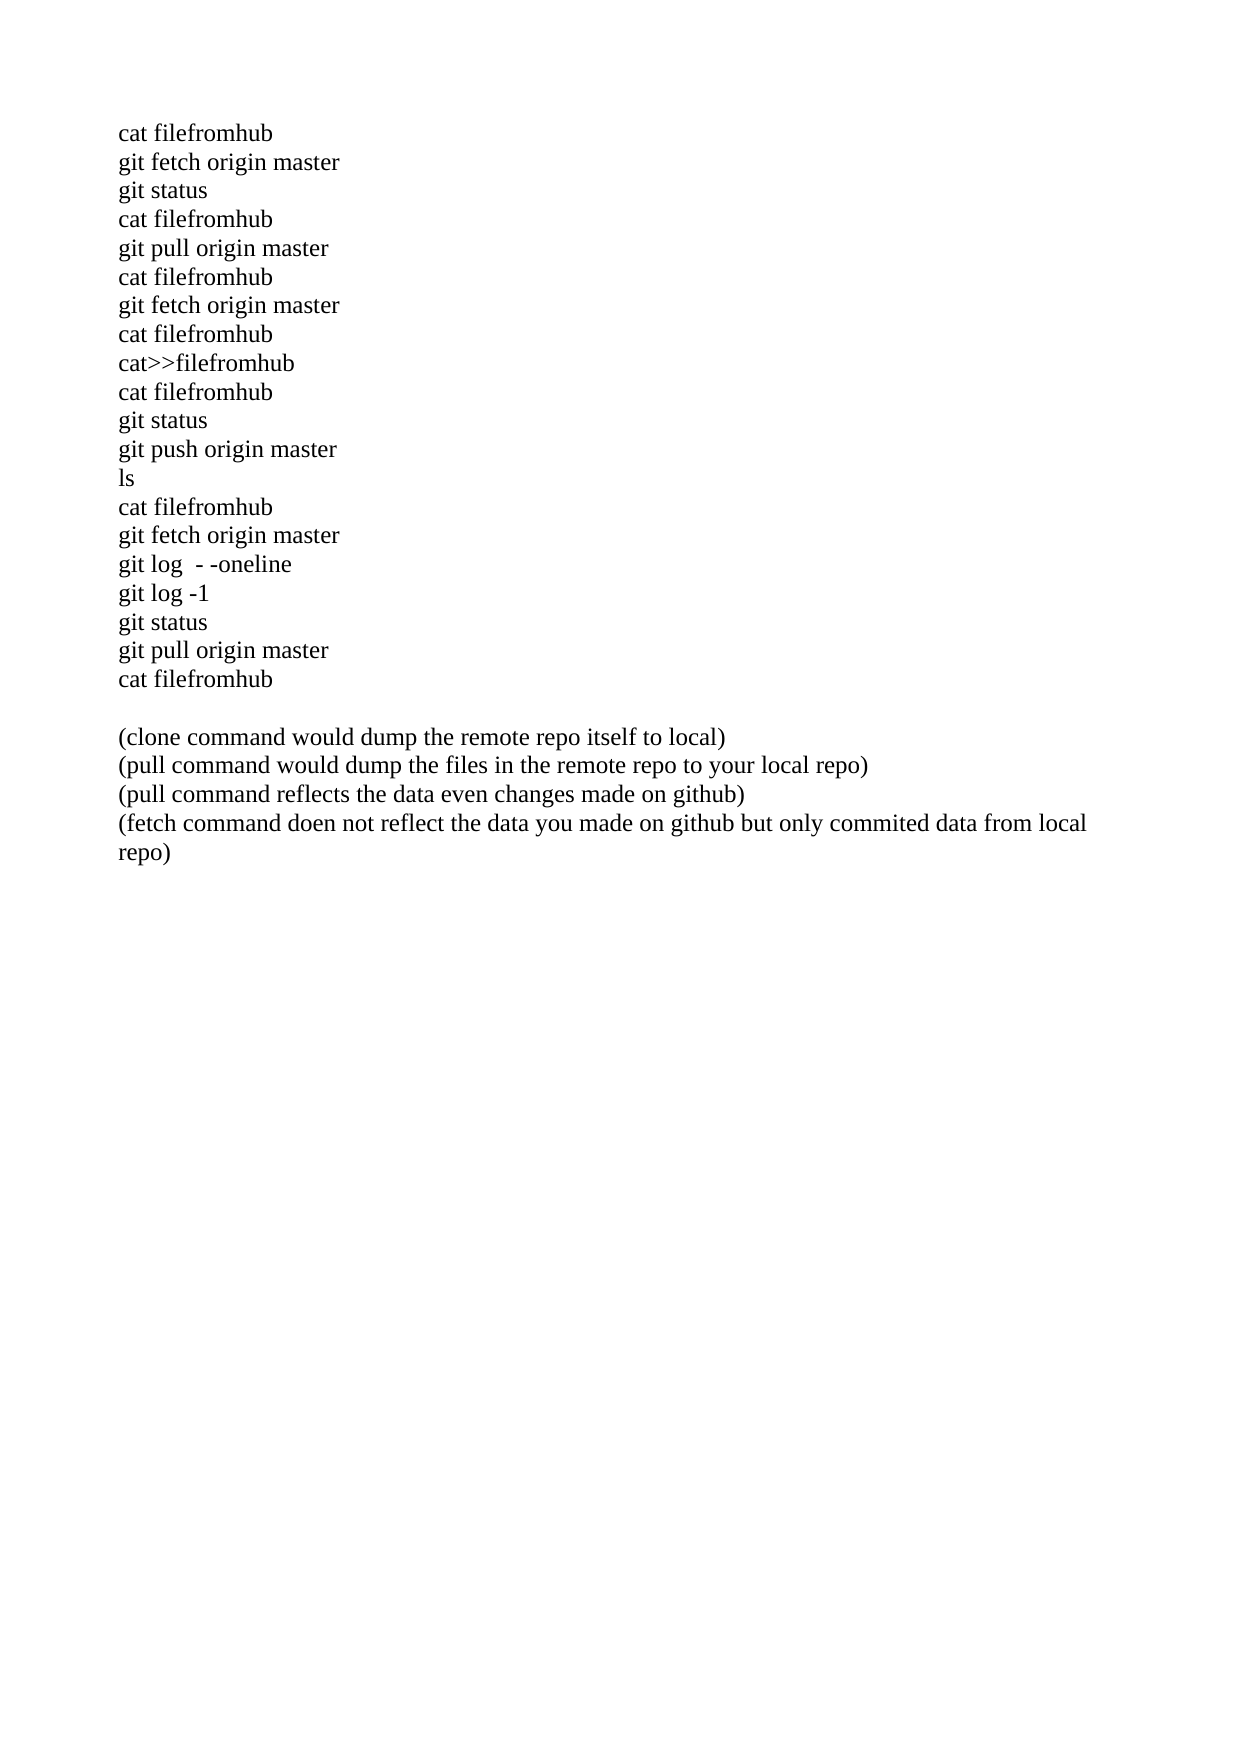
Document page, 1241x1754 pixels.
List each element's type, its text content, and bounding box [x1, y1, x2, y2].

text cat filefromhub [118, 377, 1122, 406]
text ls [118, 463, 1122, 492]
text cat filefromhub [118, 204, 1122, 233]
text cat filefromhub [118, 492, 1122, 521]
text git push origin master [118, 434, 1122, 463]
text git pull origin master [118, 233, 1122, 262]
text git status [118, 176, 1122, 204]
text git status [118, 607, 1122, 636]
text git fetch origin master [118, 147, 1122, 176]
text cat>>filefromhub [118, 348, 1122, 377]
text (clone command would dump the remote repo itself to local) [118, 722, 1122, 751]
text cat filefromhub [118, 319, 1122, 348]
text git log - -oneline [118, 549, 1122, 578]
text (pull command reflects the data even changes made on github) [118, 779, 1122, 808]
text git log -1 [118, 578, 1122, 607]
text git fetch origin master [118, 521, 1122, 549]
text (pull command would dump the files in the remote repo to your local repo) [118, 751, 1122, 779]
text (fetch command doen not reflect the data you made on github but only commited data from local repo) [118, 808, 1122, 866]
text cat filefromhub [118, 118, 1122, 147]
text git fetch origin master [118, 291, 1122, 319]
text cat filefromhub [118, 262, 1122, 291]
text git pull origin master [118, 636, 1122, 664]
text git status [118, 406, 1122, 434]
text cat filefromhub [118, 664, 1122, 693]
